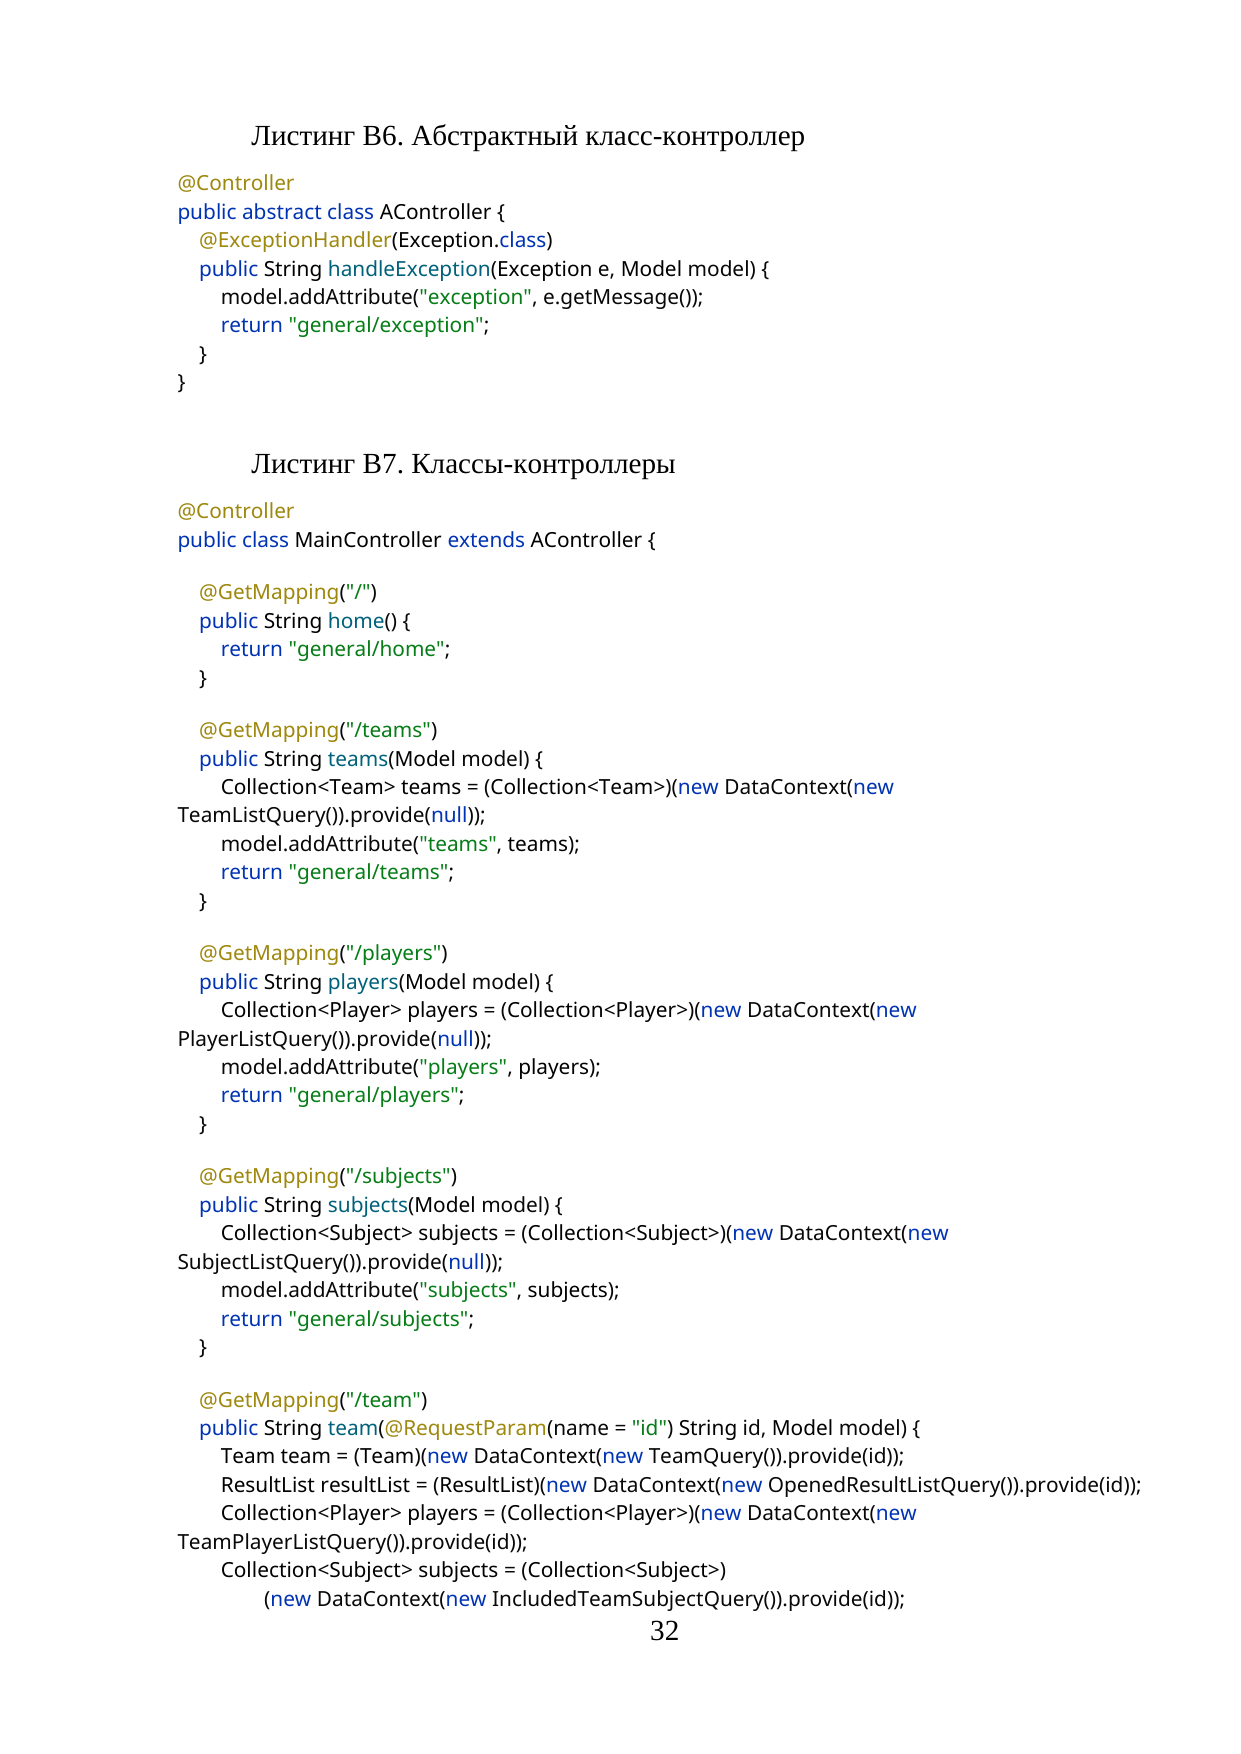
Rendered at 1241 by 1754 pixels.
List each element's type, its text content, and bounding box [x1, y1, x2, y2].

text @Controller public abstract class AController { @ExceptionHandler(Exception.class) public String handleException(Exception e, Model model) { model.addAttribute("exception", e.getMessage()); return "general/exception"; } } [177, 168, 1152, 396]
list Листинг B6. Абстрактный класс-контроллер [177, 118, 1152, 152]
list Листинг B7. Классы-контроллеры [177, 446, 1152, 480]
text @Controller public class MainController extends AController { @GetMapping("/") public String home() { return "general/home"; } @GetMapping("/teams") public String teams(Model model) { Collection<Team> teams = (Collection<Team>)(new DataContext(new TeamListQuery()).provide(null)); model.addAttribute("teams", teams); return "general/teams"; } @GetMapping("/players") public String players(Model model) { Collection<Player> players = (Collection<Player>)(new DataContext(new PlayerListQuery()).provide(null)); model.addAttribute("players", players); return "general/players"; } @GetMapping("/subjects") public String subjects(Model model) { Collection<Subject> subjects = (Collection<Subject>)(new DataContext(new SubjectListQuery()).provide(null)); model.addAttribute("subjects", subjects); return "general/subjects"; } @GetMapping("/team") public String team(@RequestParam(name = "id") String id, Model model) { Team team = (Team)(new DataContext(new TeamQuery()).provide(id)); ResultList resultList = (ResultList)(new DataContext(new OpenedResultListQuery()).provide(id)); Collection<Player> players = (Collection<Player>)(new DataContext(new TeamPlayerListQuery()).provide(id)); Collection<Subject> subjects = (Collection<Subject>) (new DataContext(new IncludedTeamSubjectQuery()).provide(id)); [177, 497, 1152, 1612]
